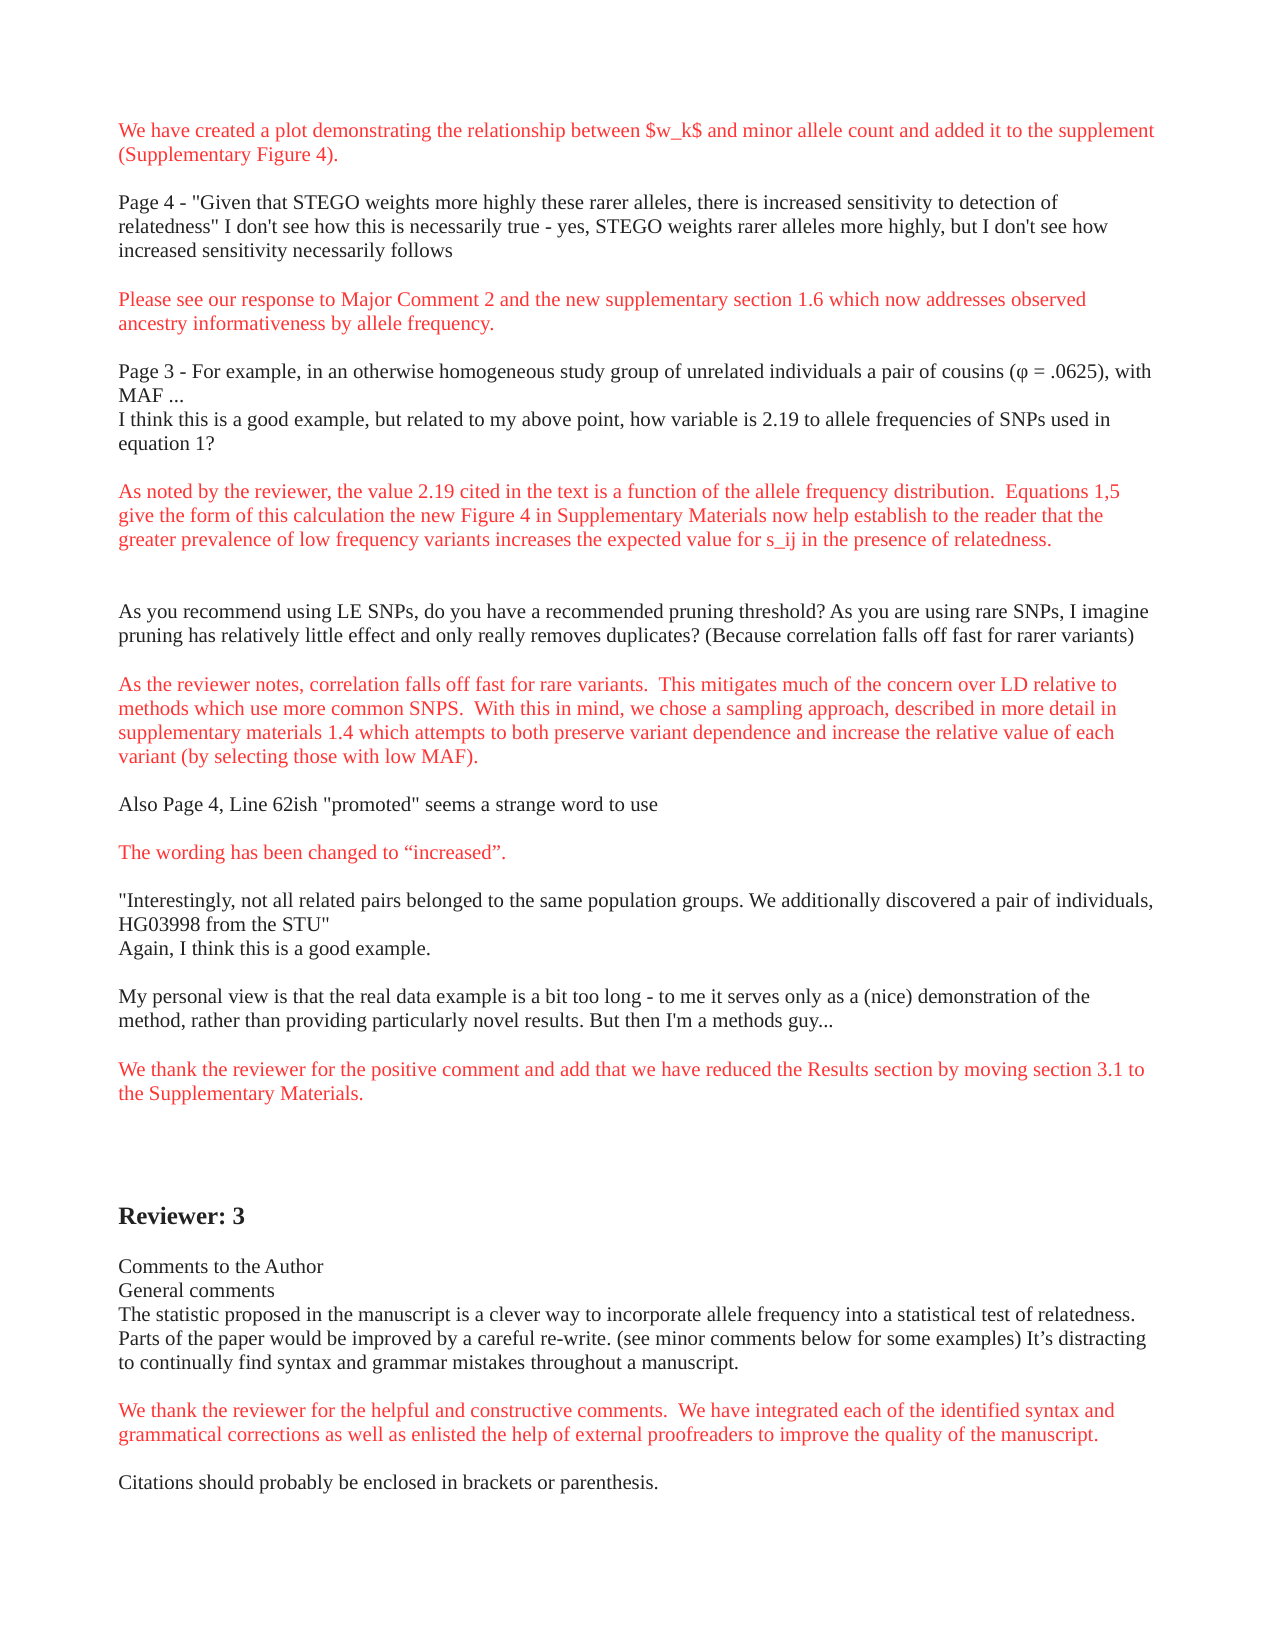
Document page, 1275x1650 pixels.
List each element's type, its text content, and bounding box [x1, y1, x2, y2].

text Page 4 - "Given that STEGO weights more highly these rarer alleles, there is increased sensitivity to detection of relatedness" I don't see how this is necessarily true - yes, STEGO weights rarer alleles more highly, but I don't see how increased sensitivity necessarily follows [118, 166, 1157, 287]
text We have created a plot demonstrating the relationship between $w_k$ and minor allele count and added it to the supplement (Supplementary Figure 4). [118, 118, 1157, 166]
text Citations should probably be enclosed in brackets or parenthesis. [118, 1446, 1157, 1494]
text Also Page 4, Line 62ish "promoted" seems a strange word to use [118, 792, 1157, 816]
text We thank the reviewer for the helpful and constructive comments. We have integrated each of the identified syntax and grammatical corrections as well as enlisted the help of external proofreaders to improve the quality of the manuscript. [118, 1398, 1157, 1446]
text Page 3 - For example, in an otherwise homogeneous study group of unrelated individuals a pair of cousins (φ = .0625), with MAF ... I think this is a good example, but related to my above point, how variable is 2.19 to allele frequencies of SNPs used in equation 1? [118, 335, 1157, 455]
text We thank the reviewer for the positive comment and add that we have reduced the Results section by moving section 3.1 to the Supplementary Materials. [118, 1057, 1157, 1105]
text The wording has been changed to “increased”. "Interestingly, not all related pairs belonged to the same population groups. We additionally discovered a pair of individuals, HG03998 from the STU" Again, I think this is a good example. My personal view is that the real data example is a bit too long - to me it serves only as a (nice) demonstration of the method, rather than providing particularly novel results. But then I'm a methods guy... [118, 840, 1157, 1057]
text As noted by the reviewer, the value 2.19 cited in the text is a function of the allele frequency distribution. Equations 1,5 give the form of this calculation the new Figure 4 in Supplementary Materials now help establish to the reader that the greater prevalence of low frequency variants increases the expected value for s_ij in the presence of relatedness. [118, 479, 1157, 551]
text Please see our response to Major Comment 2 and the new supplementary section 1.6 which now addresses observed ancestry informativeness by allele frequency. [118, 287, 1157, 335]
text As the reviewer notes, correlation falls off fast for rare variants. This mitigates much of the concern over LD relative to methods which use more common SNPS. With this in mind, we chose a sampling approach, described in more detail in supplementary materials 1.4 which attempts to both preserve variant dependence and increase the relative value of each variant (by selecting those with low MAF). [118, 672, 1157, 768]
text Reviewer: 3 Comments to the Author General comments The statistic proposed in the manuscript is a clever way to incorporate allele frequency into a statistical test of relatedness. Parts of the paper would be improved by a careful re-write. (see minor comments below for some examples) It’s distracting to continually find syntax and grammar mistakes throughout a manuscript. [118, 1105, 1157, 1374]
text As you recommend using LE SNPs, do you have a recommended pruning threshold? As you are using rare SNPs, I imagine pruning has relatively little effect and only really removes duplicates? (Because correlation falls off fast for rarer variants) [118, 551, 1157, 647]
